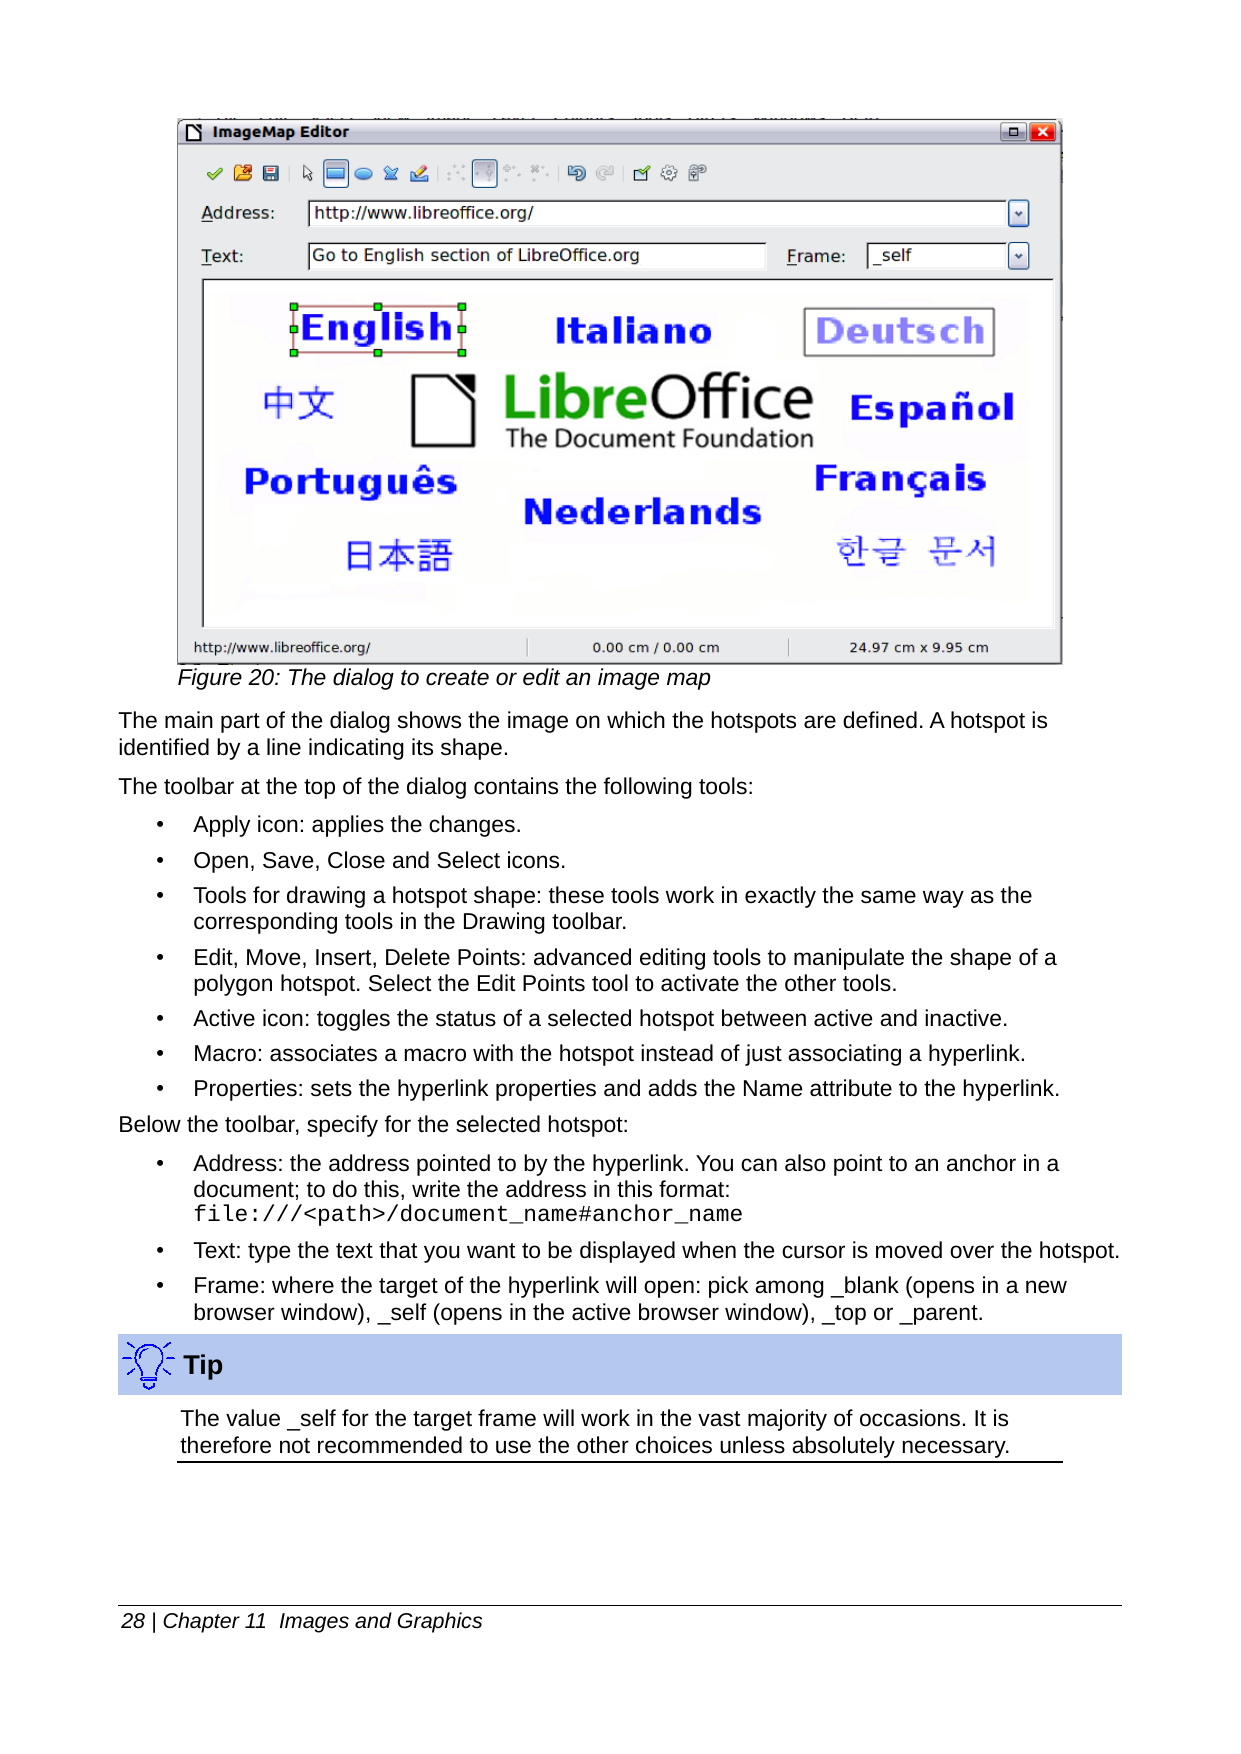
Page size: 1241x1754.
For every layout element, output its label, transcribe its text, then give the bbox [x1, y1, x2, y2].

list Edit, Move, Insert, Delete Points: advanced editing tools to manipulate the shape of a polygon hotspot. Select the Edit Points tool to activate the other tools. [156, 943, 1122, 996]
list Open, Save, Close and Select icons. [156, 847, 1122, 873]
list Properties: sets the hyperlink properties and adds the Name attribute to the hyperlink. [156, 1075, 1122, 1102]
list Text: type the text that you want to be displayed when the cursor is moved over the hotspot. [156, 1237, 1122, 1263]
picture [177, 118, 1063, 665]
list Apply icon: applies the changes. [156, 811, 1122, 838]
list The toolbar at the top of the dialog contains the following tools: [118, 773, 1122, 799]
picture [119, 1334, 179, 1394]
list Macro: associates a macro with the hotspot instead of just associating a hyperlink. [156, 1040, 1122, 1067]
list Tools for drawing a hotspot shape: these tools work in exactly the same way as the corresponding tools in the Drawing toolbar. [156, 882, 1122, 934]
text Figure 20: The dialog to create or edit an image map [177, 665, 1063, 691]
list Below the toolbar, specify for the selected hotspot: [118, 1111, 1122, 1137]
subtitle Tip [118, 1334, 1122, 1395]
list Frame: where the target of the hyperlink will open: pick among _blank (opens in a new browser window), _self (opens in the active browser window), _top or _parent. [156, 1272, 1122, 1325]
list Active icon: toggles the status of a selected hotspot between active and inactive. [156, 1005, 1122, 1031]
text The main part of the dialog shows the image on which the hotspots are defined. A hotspot is identified by a line indicating its shape. [118, 707, 1122, 760]
text The value _self for the target frame will work in the vast majority of occasions. It is therefore not recommended to use the other choices unless absolutely necessary. [177, 1402, 1063, 1461]
list Address: the address pointed to by the hyperlink. You can also point to an anchor in a document; to do this, write the address in this format: file:///<path>/document_name#anchor_name [156, 1149, 1122, 1228]
